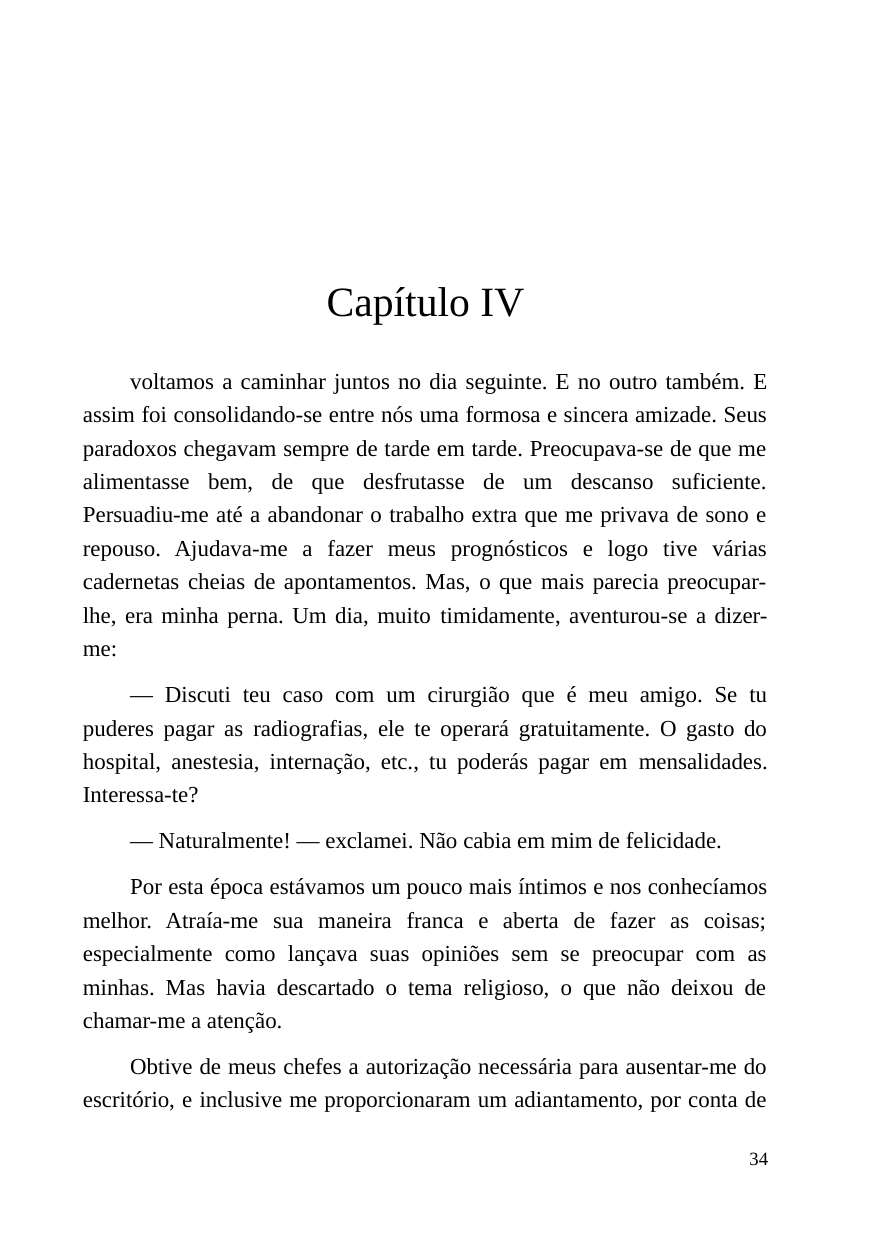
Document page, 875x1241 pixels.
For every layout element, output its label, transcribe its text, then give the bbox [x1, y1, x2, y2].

text Obtive de meus chefes a autorização necessária para ausentar-me do escritório, e inclusive me proporcionaram um adiantamento, por conta de [83, 1053, 768, 1113]
subtitle Capítulo IV [83, 277, 768, 325]
text Por esta época estávamos um pouco mais íntimos e nos conhecíamos melhor. Atraía-me sua maneira franca e aberta de fazer as coisas; especialmente como lançava suas opiniões sem se preocupar com as minhas. Mas havia descartado o tema religioso, o que não deixou de chamar-me a atenção. [83, 873, 768, 1033]
text voltamos a caminhar juntos no dia seguinte. E no outro também. E assim foi consolidando-se entre nós uma formosa e sincera amizade. Seus paradoxos chegavam sempre de tarde em tarde. Preocupava-se de que me alimentasse bem, de que desfrutasse de um descanso suficiente. Persuadiu-me até a abandonar o trabalho extra que me privava de sono e repouso. Ajudava-me a fazer meus prognósticos e logo tive várias cadernetas cheias de apontamentos. Mas, o que mais parecia preocupar-lhe, era minha perna. Um dia, muito timidamente, aventurou-se a dizer-me: [83, 368, 768, 662]
text — Naturalmente! — exclamei. Não cabia em mim de felicidade. [83, 827, 768, 854]
text — Discuti teu caso com um cirurgião que é meu amigo. Se tu puderes pagar as radiografias, ele te operará gratuitamente. O gasto do hospital, anestesia, internação, etc., tu poderás pagar em mensalidades. Interessa-te? [83, 681, 768, 808]
